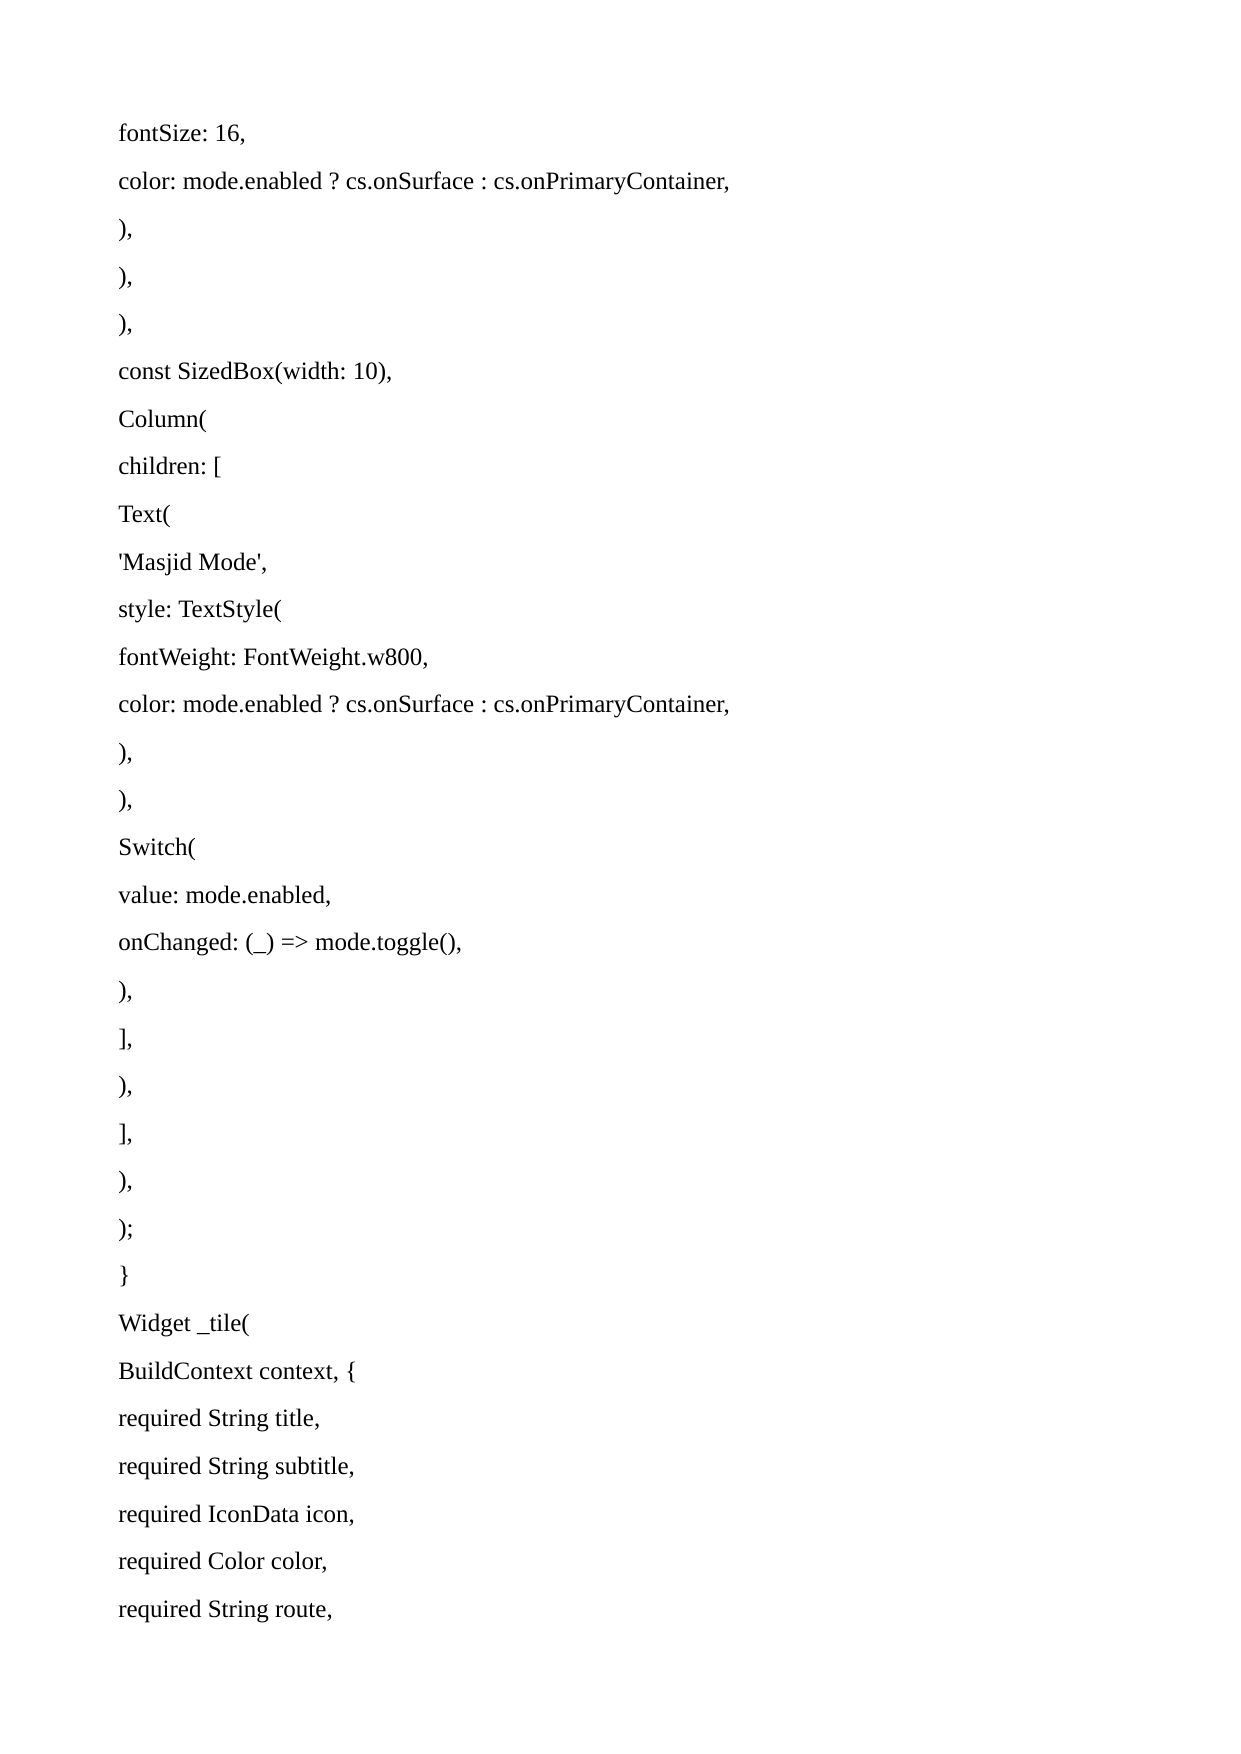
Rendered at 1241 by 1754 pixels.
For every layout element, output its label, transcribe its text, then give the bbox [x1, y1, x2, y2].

text color: mode.enabled ? cs.onSurface : cs.onPrimaryContainer, [118, 166, 1122, 194]
text const SizedBox(width: 10), [118, 356, 1122, 385]
text required String subtitle, [118, 1451, 1122, 1480]
text color: mode.enabled ? cs.onSurface : cs.onPrimaryContainer, [118, 689, 1122, 718]
text required String route, [118, 1594, 1122, 1623]
text ), [118, 1070, 1122, 1099]
text ), [118, 261, 1122, 290]
text children: [ [118, 451, 1122, 480]
text ), [118, 784, 1122, 813]
text ), [118, 213, 1122, 242]
text ], [118, 1023, 1122, 1051]
text value: mode.enabled, [118, 880, 1122, 908]
text Switch( [118, 832, 1122, 861]
text fontSize: 16, [118, 118, 1122, 147]
text ); [118, 1213, 1122, 1242]
text } [118, 1261, 1122, 1289]
text ], [118, 1118, 1122, 1147]
text fontWeight: FontWeight.w800, [118, 642, 1122, 671]
text ), [118, 1165, 1122, 1194]
text Column( [118, 404, 1122, 432]
text ), [118, 737, 1122, 766]
text required IconData icon, [118, 1499, 1122, 1527]
text Text( [118, 499, 1122, 528]
text style: TextStyle( [118, 594, 1122, 623]
text BuildContext context, { [118, 1356, 1122, 1384]
text ), [118, 308, 1122, 337]
text required String title, [118, 1403, 1122, 1432]
text onChanged: (_) => mode.toggle(), [118, 927, 1122, 956]
text 'Masjid Mode', [118, 547, 1122, 575]
text Widget _tile( [118, 1308, 1122, 1337]
text ), [118, 975, 1122, 1004]
text required Color color, [118, 1546, 1122, 1575]
